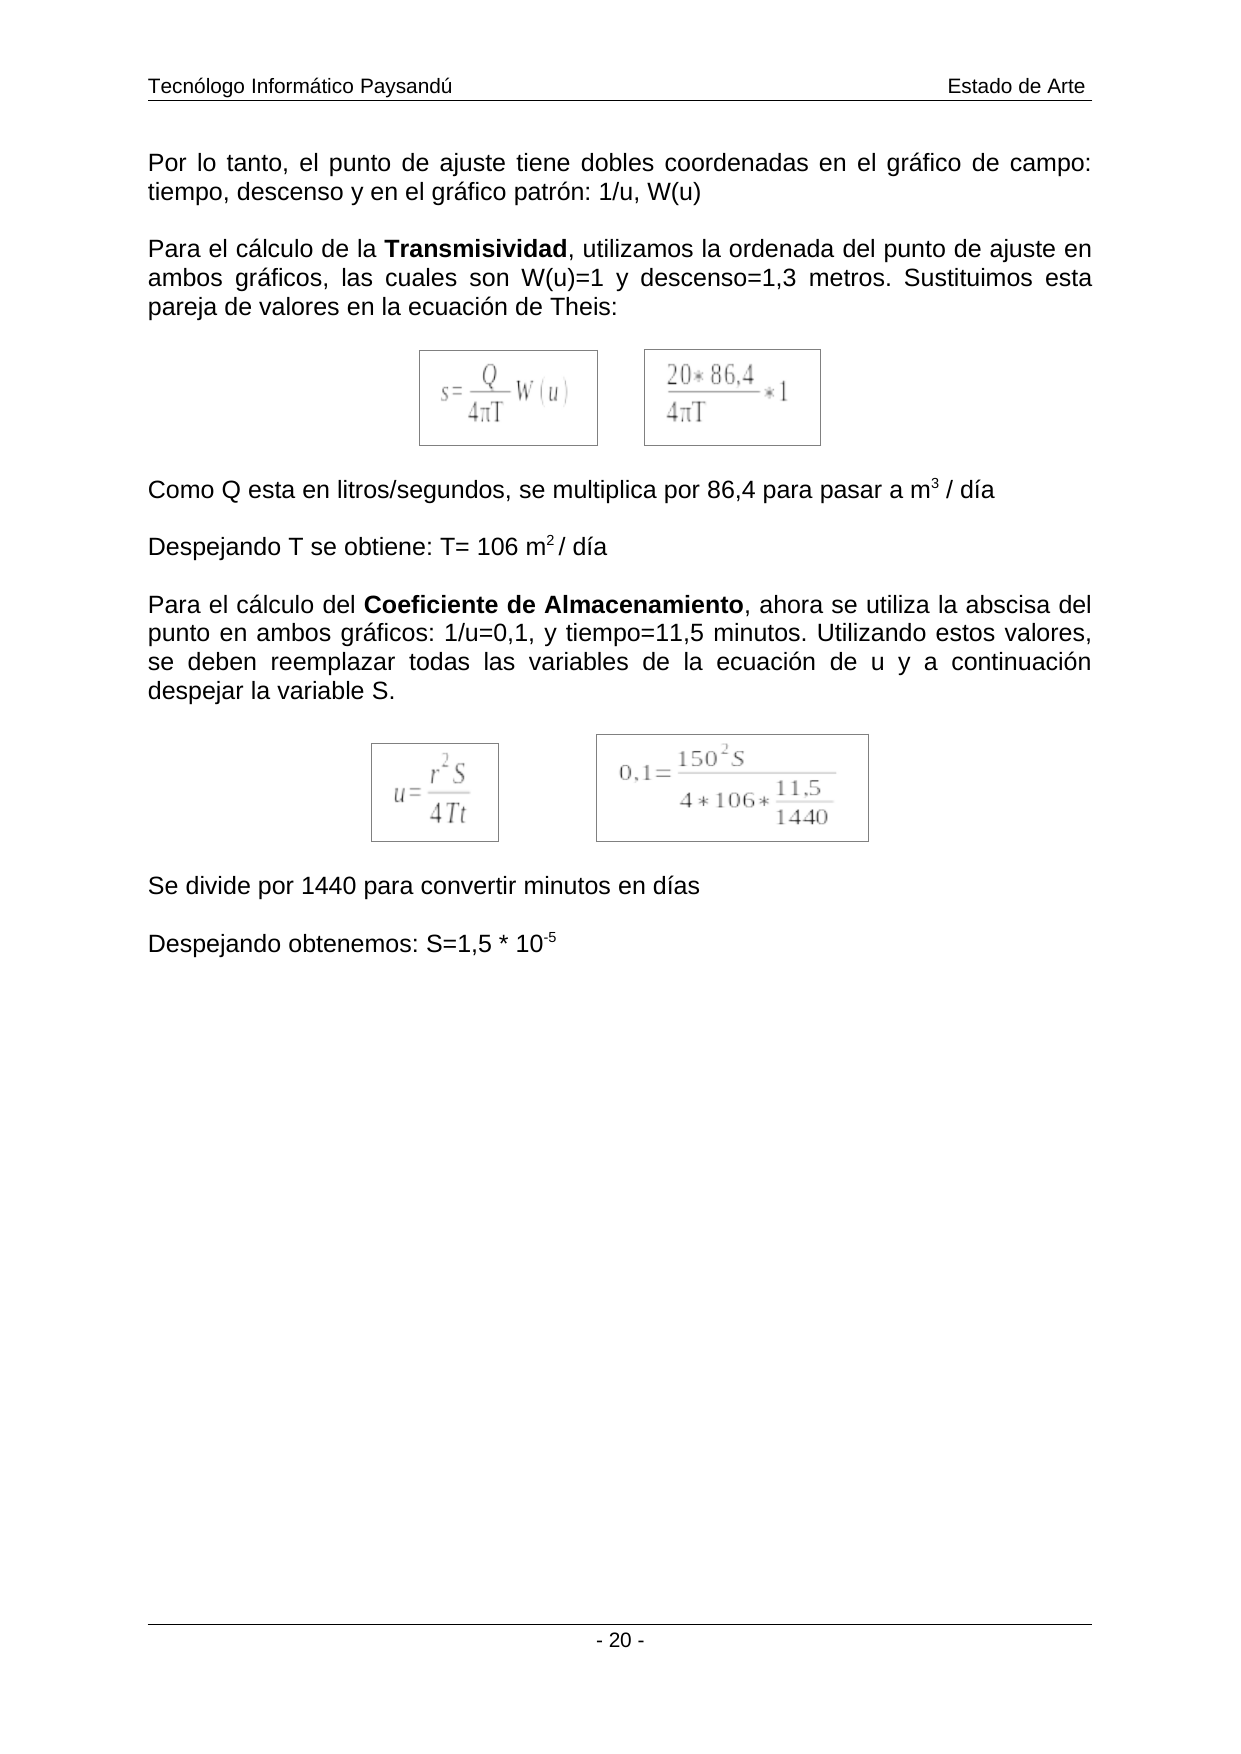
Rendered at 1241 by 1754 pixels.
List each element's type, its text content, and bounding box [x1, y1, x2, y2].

text Para el cálculo del Coeficiente de Almacenamiento, ahora se utiliza la abscisa del punto en ambos gráficos: 1/u=0,1, y tiempo=11,5 minutos. Utilizando estos valores, se deben reemplazar todas las variables de la ecuación de u y a continuación despejar la variable S. [148, 590, 1092, 705]
text Para el cálculo de la Transmisividad, utilizamos la ordenada del punto de ajuste en ambos gráficos, las cuales son W(u)=1 y descenso=1,3 metros. Sustituimos esta pareja de valores en la ecuación de Theis: [148, 234, 1092, 320]
text Por lo tanto, el punto de ajuste tiene dobles coordenadas en el gráfico de campo: tiempo, descenso y en el gráfico patrón: 1/u, W(u) [148, 148, 1092, 205]
text Despejando obtenemos: S=1,5 * 10-5 [148, 928, 1092, 957]
text Se divide por 1440 para convertir minutos en días [148, 871, 1092, 900]
text Como Q esta en litros/segundos, se multiplica por 86,4 para pasar a m3 / día [148, 475, 1092, 503]
text Despejando T se obtiene: T= 106 m2 / día [148, 532, 1092, 561]
